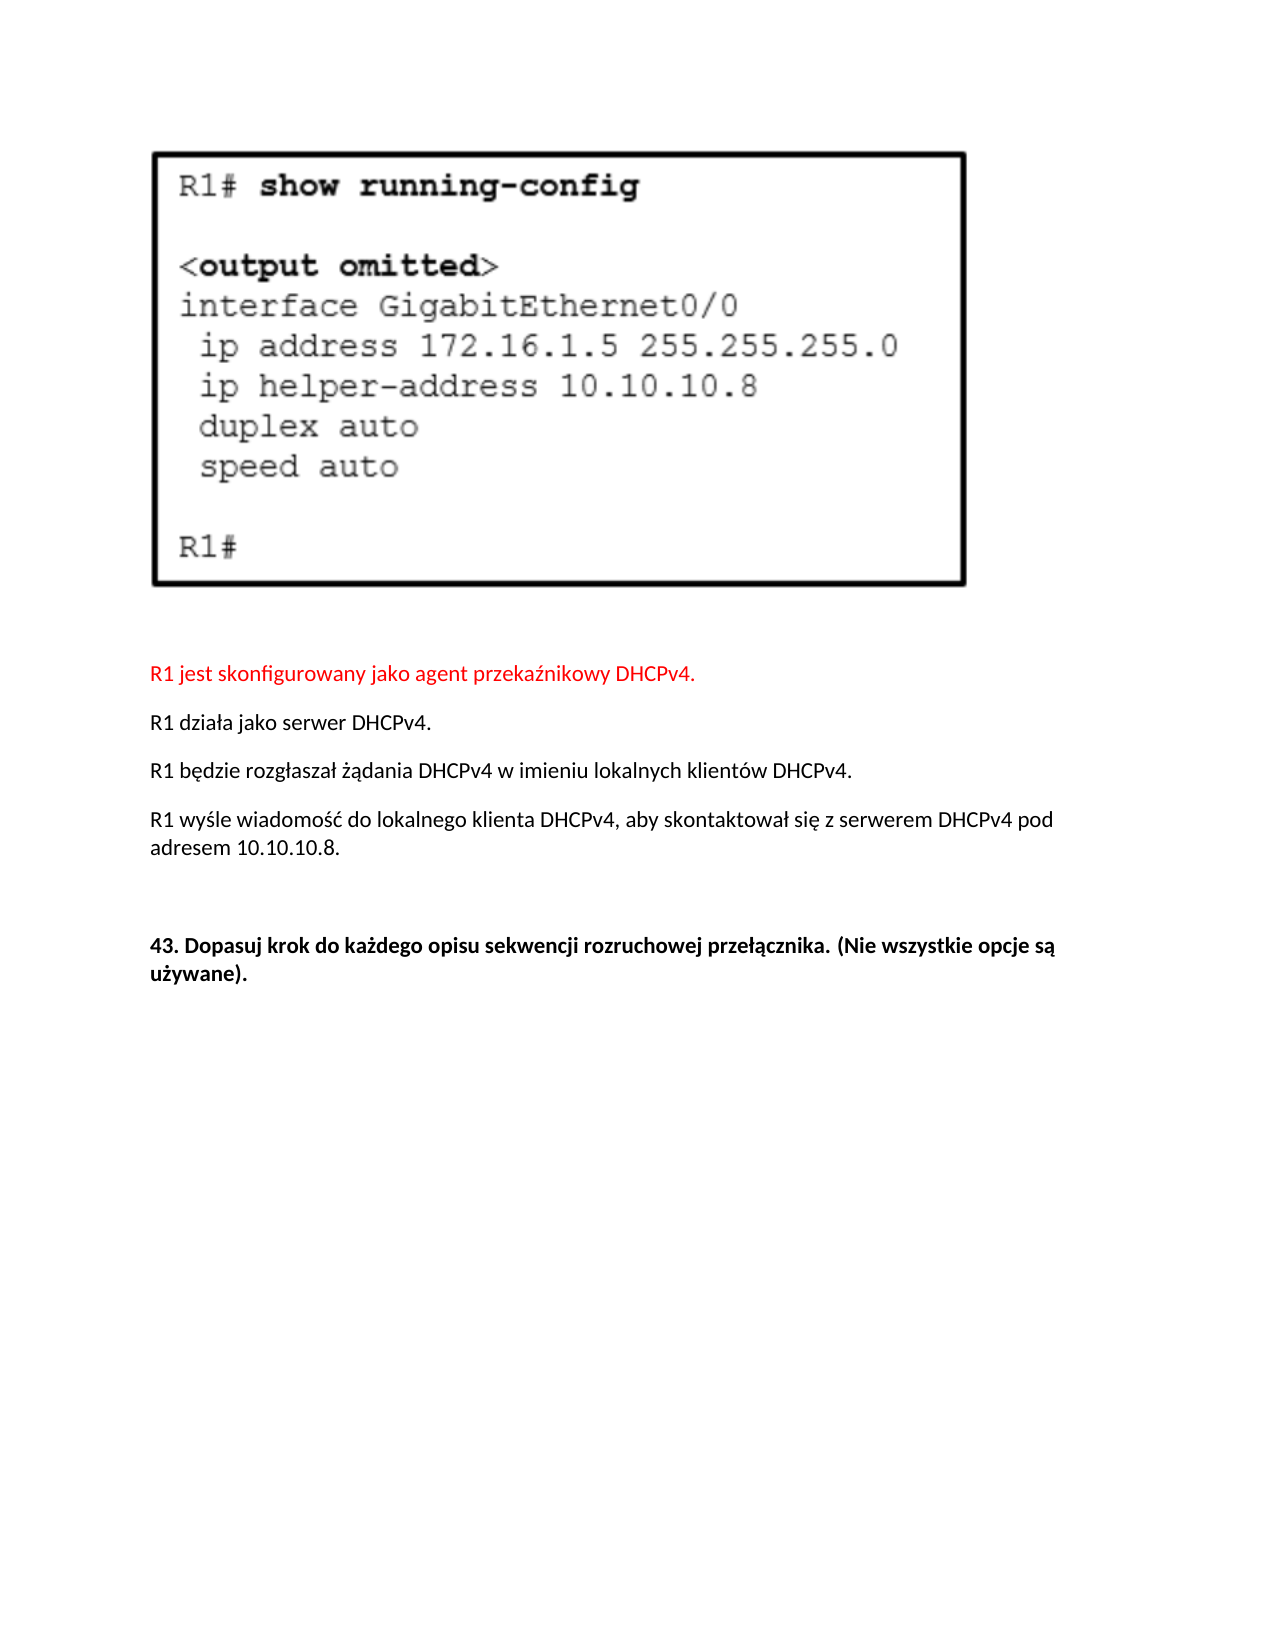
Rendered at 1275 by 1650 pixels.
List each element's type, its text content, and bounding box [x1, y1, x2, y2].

text R1 wyśle wiadomość do lokalnego klienta DHCPv4, aby skontaktował się z serwerem DHCPv4 pod adresem 10.10.10.8. [150, 805, 1125, 861]
text R1 działa jako serwer DHCPv4. [150, 708, 1125, 736]
text R1 będzie rozgłaszał żądania DHCPv4 w imieniu lokalnych klientów DHCPv4. [150, 756, 1125, 784]
text 43. Dopasuj krok do każdego opisu sekwencji rozruchowej przełącznika. (Nie wszystkie opcje są używane). [150, 931, 1125, 987]
text R1 jest skonfigurowany jako agent przekaźnikowy DHCPv4. [150, 659, 1125, 687]
